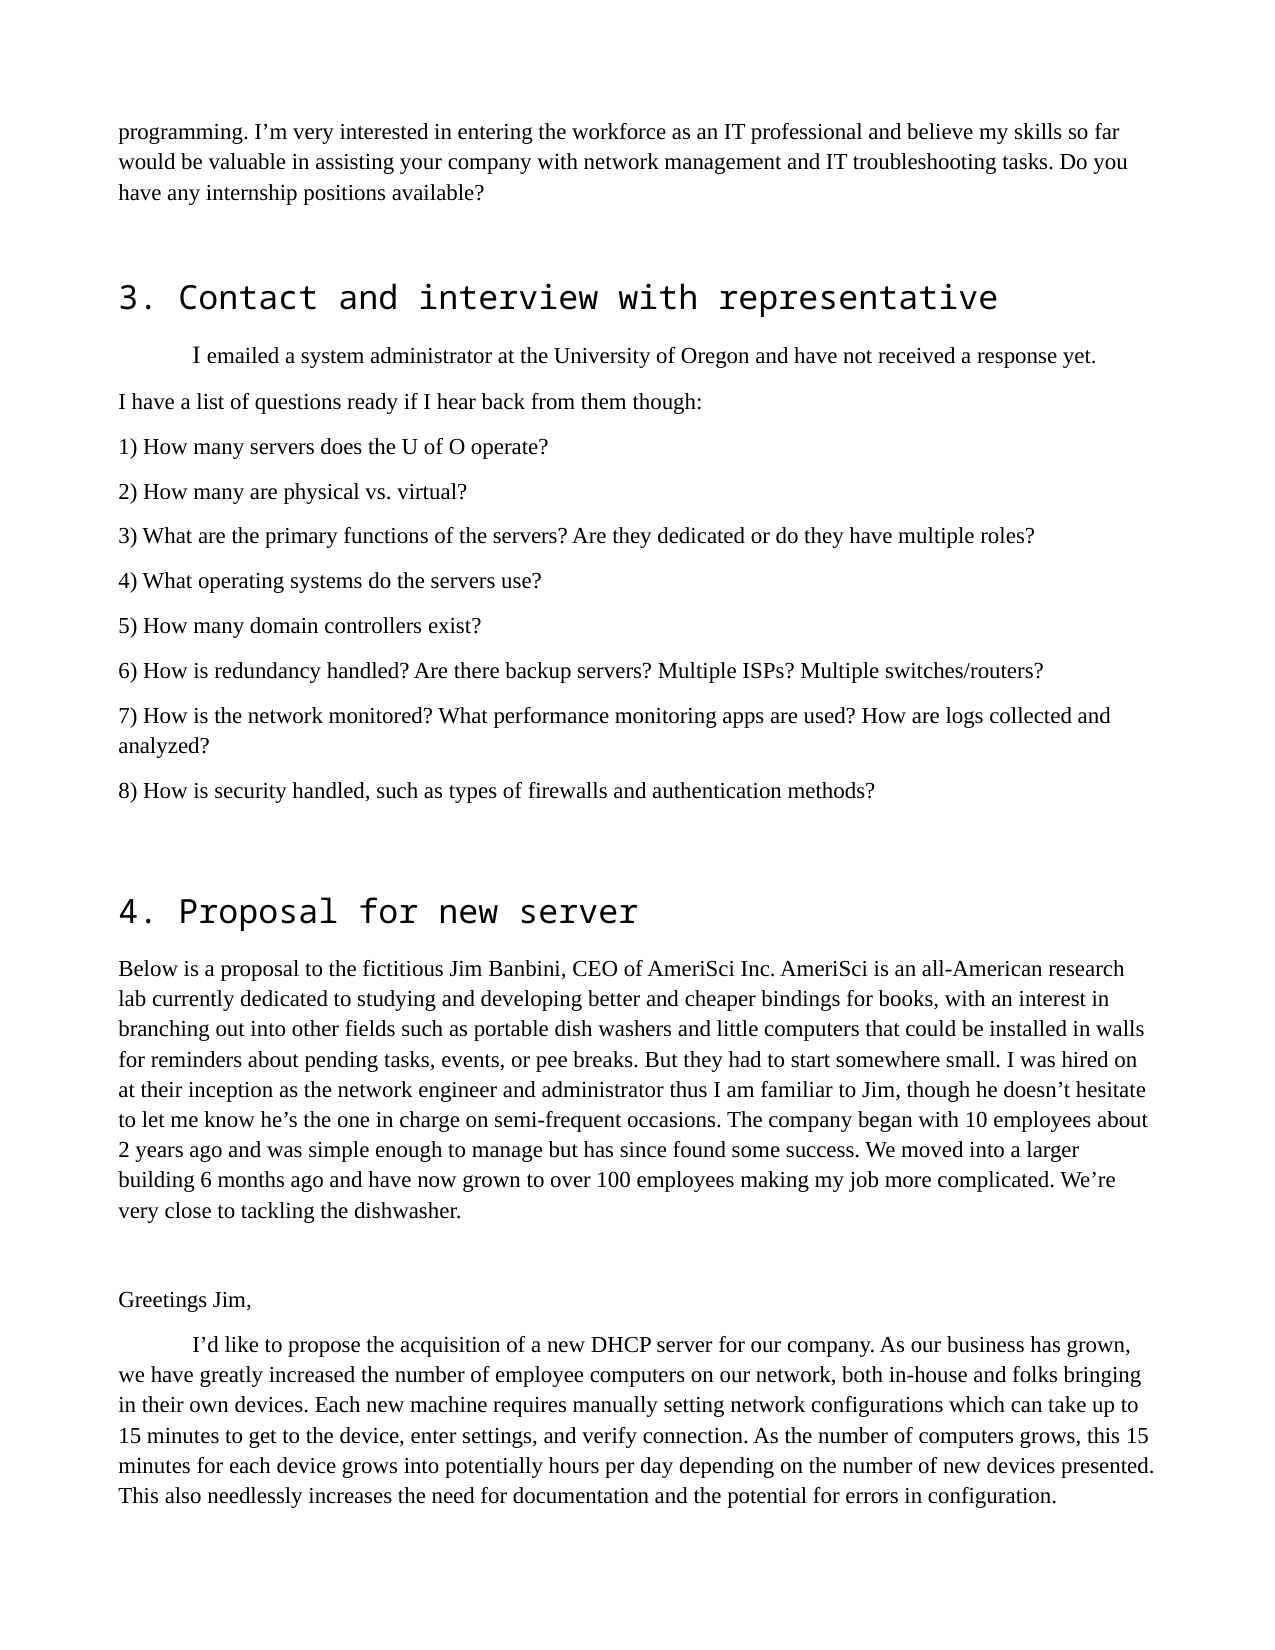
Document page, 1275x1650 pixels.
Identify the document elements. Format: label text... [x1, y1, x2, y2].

text 6) How is redundancy handled? Are there backup servers? Multiple ISPs? Multiple switches/routers? [118, 657, 1157, 683]
text programming. I’m very interested in entering the workforce as an IT professional and believe my skills so far would be valuable in assisting your company with network management and IT troubleshooting tasks. Do you have any internship positions available? [118, 118, 1157, 205]
text 3) What are the primary functions of the servers? Are they dedicated or do they have multiple roles? [118, 523, 1157, 549]
text Greetings Jim, [118, 1286, 1157, 1313]
text I’d like to propose the acquisition of a new DHCP server for our company. As our business has grown, we have greatly increased the number of employee computers on our network, both in-house and folks bringing in their own devices. Each new machine requires manually setting network configurations which can take up to 15 minutes to get to the device, enter settings, and verify connection. As the number of computers grows, this 15 minutes for each device grows into potentially hours per day depending on the number of new devices presented. This also needlessly increases the need for documentation and the potential for errors in configuration. [118, 1331, 1157, 1508]
text 4) What operating systems do the servers use? [118, 567, 1157, 594]
text I have a list of questions ready if I hear back from them though: [118, 388, 1157, 414]
text Below is a proposal to the fictitious Jim Banbini, CEO of AmeriSci Inc. AmeriSci is an all-American research lab currently dedicated to studying and developing better and cheaper bindings for books, with an interest in branching out into other fields such as portable dish washers and little computers that could be installed in walls for reminders about pending tasks, events, or pee breaks. But they had to start somewhere small. I was hired on at their inception as the network engineer and administrator thus I am familiar to Jim, though he doesn’t hesitate to let me know he’s the one in charge on semi-frequent occasions. The company began with 10 employees about 2 years ago and was simple enough to manage but has since found some success. We moved into a larger building 6 months ago and have now grown to over 100 employees making my job more complicated. We’re very close to tackling the dishwasher. [118, 955, 1157, 1223]
text 1) How many servers does the U of O operate? [118, 433, 1157, 459]
text 3. Contact and interview with representative [118, 274, 1157, 319]
text 2) How many are physical vs. virtual? [118, 478, 1157, 504]
text I emailed a system administrator at the University of Oregon and have not received a response yet. [118, 341, 1157, 369]
text 8) How is security handled, such as types of firewalls and authentication methods? [118, 777, 1157, 803]
text 5) How many domain controllers exist? [118, 612, 1157, 638]
text 7) How is the network monitored? What performance monitoring apps are used? How are logs collected and analyzed? [118, 702, 1157, 758]
text 4. Proposal for new server [118, 888, 1157, 934]
